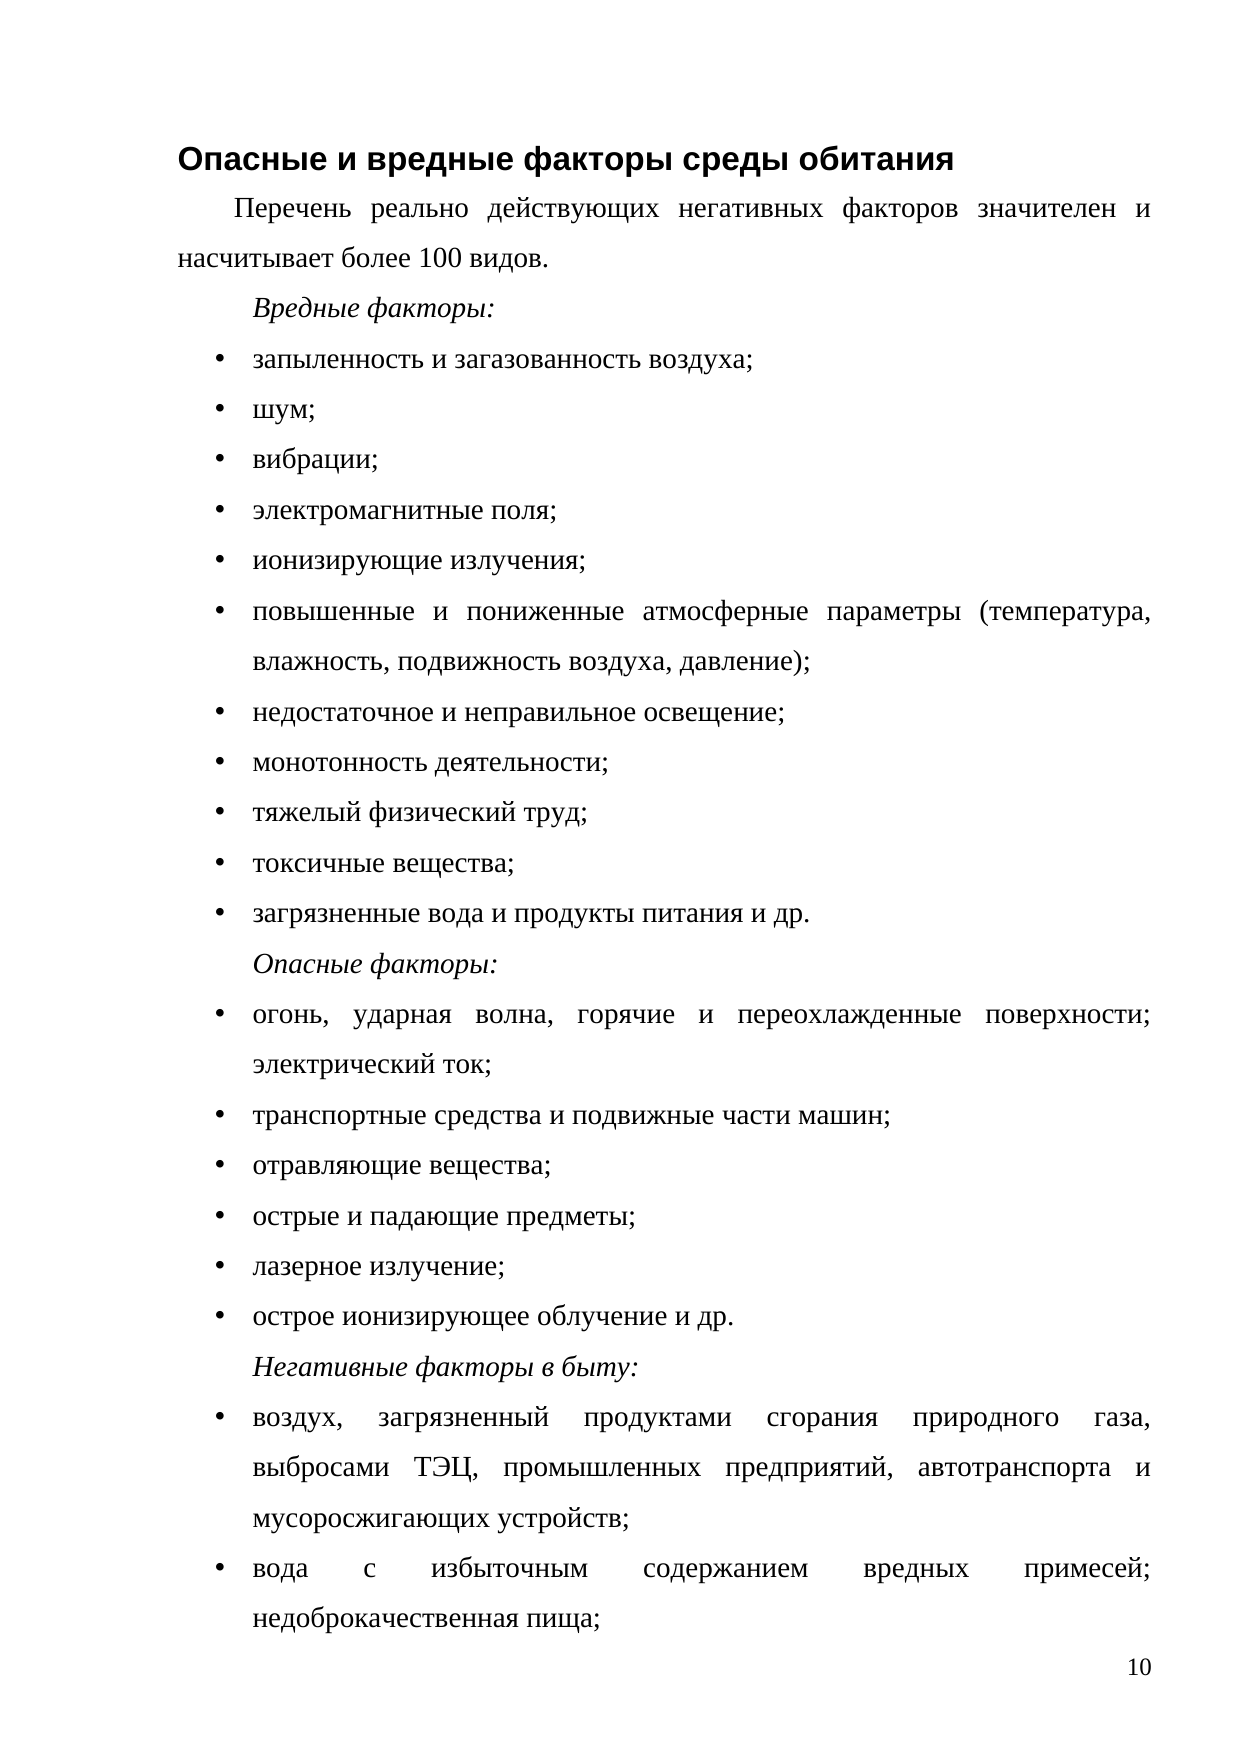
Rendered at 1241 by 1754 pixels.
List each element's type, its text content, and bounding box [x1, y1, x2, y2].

list лазерное излучение; [215, 1248, 1152, 1282]
list ионизирующие излучения; [215, 542, 1152, 576]
text Опасные факторы: [177, 946, 1152, 979]
list острое ионизирующее облучение и др. [215, 1298, 1152, 1332]
list запыленность и загазованность воздуха; [215, 341, 1152, 374]
list огонь, ударная волна, горячие и переохлажденные поверхности; электрический ток; [215, 996, 1152, 1080]
list шум; [215, 391, 1152, 425]
text Перечень реально действующих негативных факторов значителен и насчитывает более 100 видов. [177, 190, 1152, 274]
list отравляющие вещества; [215, 1147, 1152, 1181]
list острые и падающие предметы; [215, 1198, 1152, 1231]
text Вредные факторы: [177, 291, 1152, 324]
list тяжелый физический труд; [215, 794, 1152, 828]
list вибрации; [215, 442, 1152, 475]
list электромагнитные поля; [215, 492, 1152, 526]
list токсичные вещества; [215, 845, 1152, 878]
list транспортные средства и подвижные части машин; [215, 1097, 1152, 1130]
text Негативные факторы в быту: [177, 1349, 1152, 1382]
list вода с избыточным содержанием вредных примесей; недоброкачественная пища; [215, 1550, 1152, 1634]
subtitle Опасные и вредные факторы среды обитания [177, 139, 1152, 177]
list недостаточное и неправильное освещение; [215, 694, 1152, 727]
list загрязненные вода и продукты питания и др. [215, 895, 1152, 929]
list повышенные и пониженные атмосферные параметры (температура, влажность, подвижность воздуха, давление); [215, 593, 1152, 677]
list воздух, загрязненный продуктами сгорания природного газа, выбросами ТЭЦ, промышленных предприятий, автотранспорта и мусоросжигающих устройств; [215, 1399, 1152, 1533]
list монотонность деятельности; [215, 744, 1152, 778]
